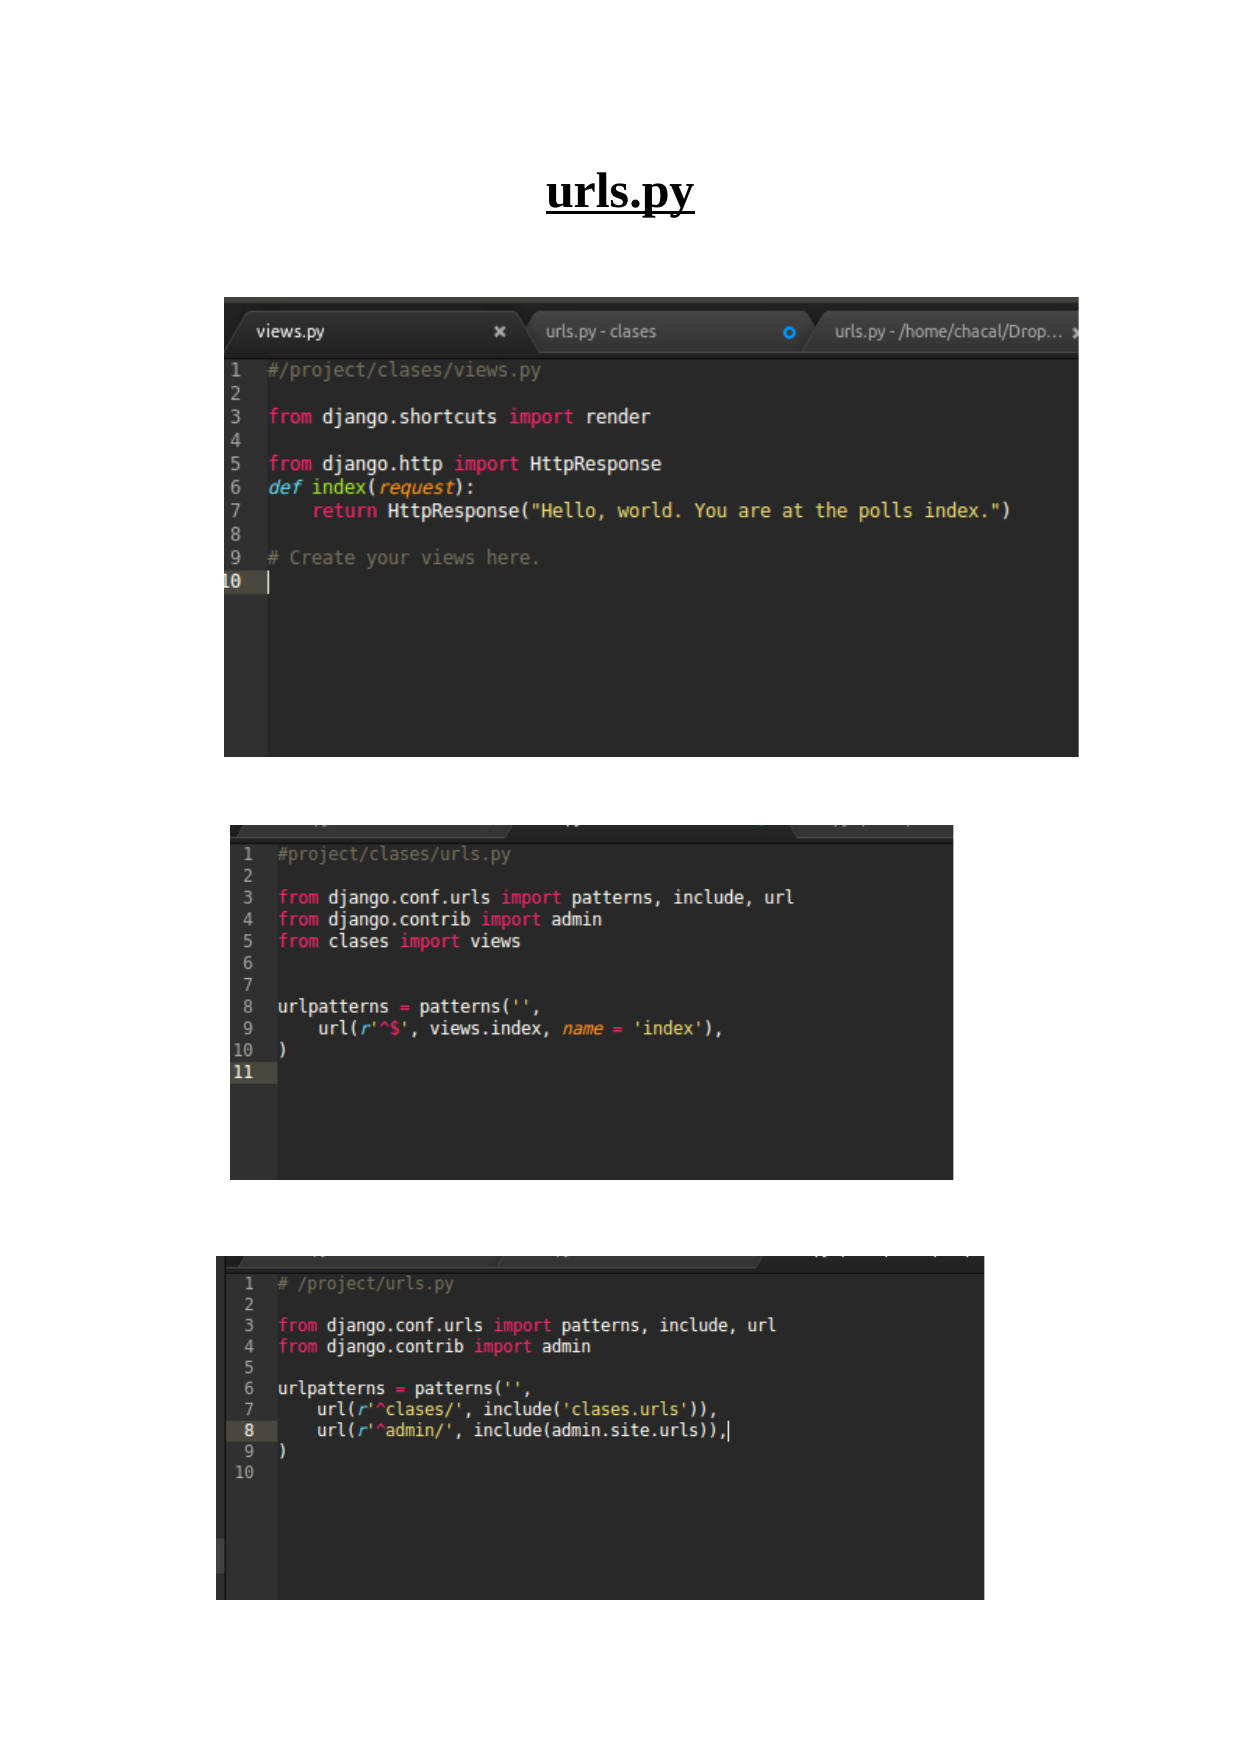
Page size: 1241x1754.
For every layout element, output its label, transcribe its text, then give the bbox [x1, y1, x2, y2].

picture [230, 825, 954, 1180]
picture [224, 297, 1079, 757]
text urls.py [118, 161, 1122, 219]
picture [216, 1256, 985, 1600]
